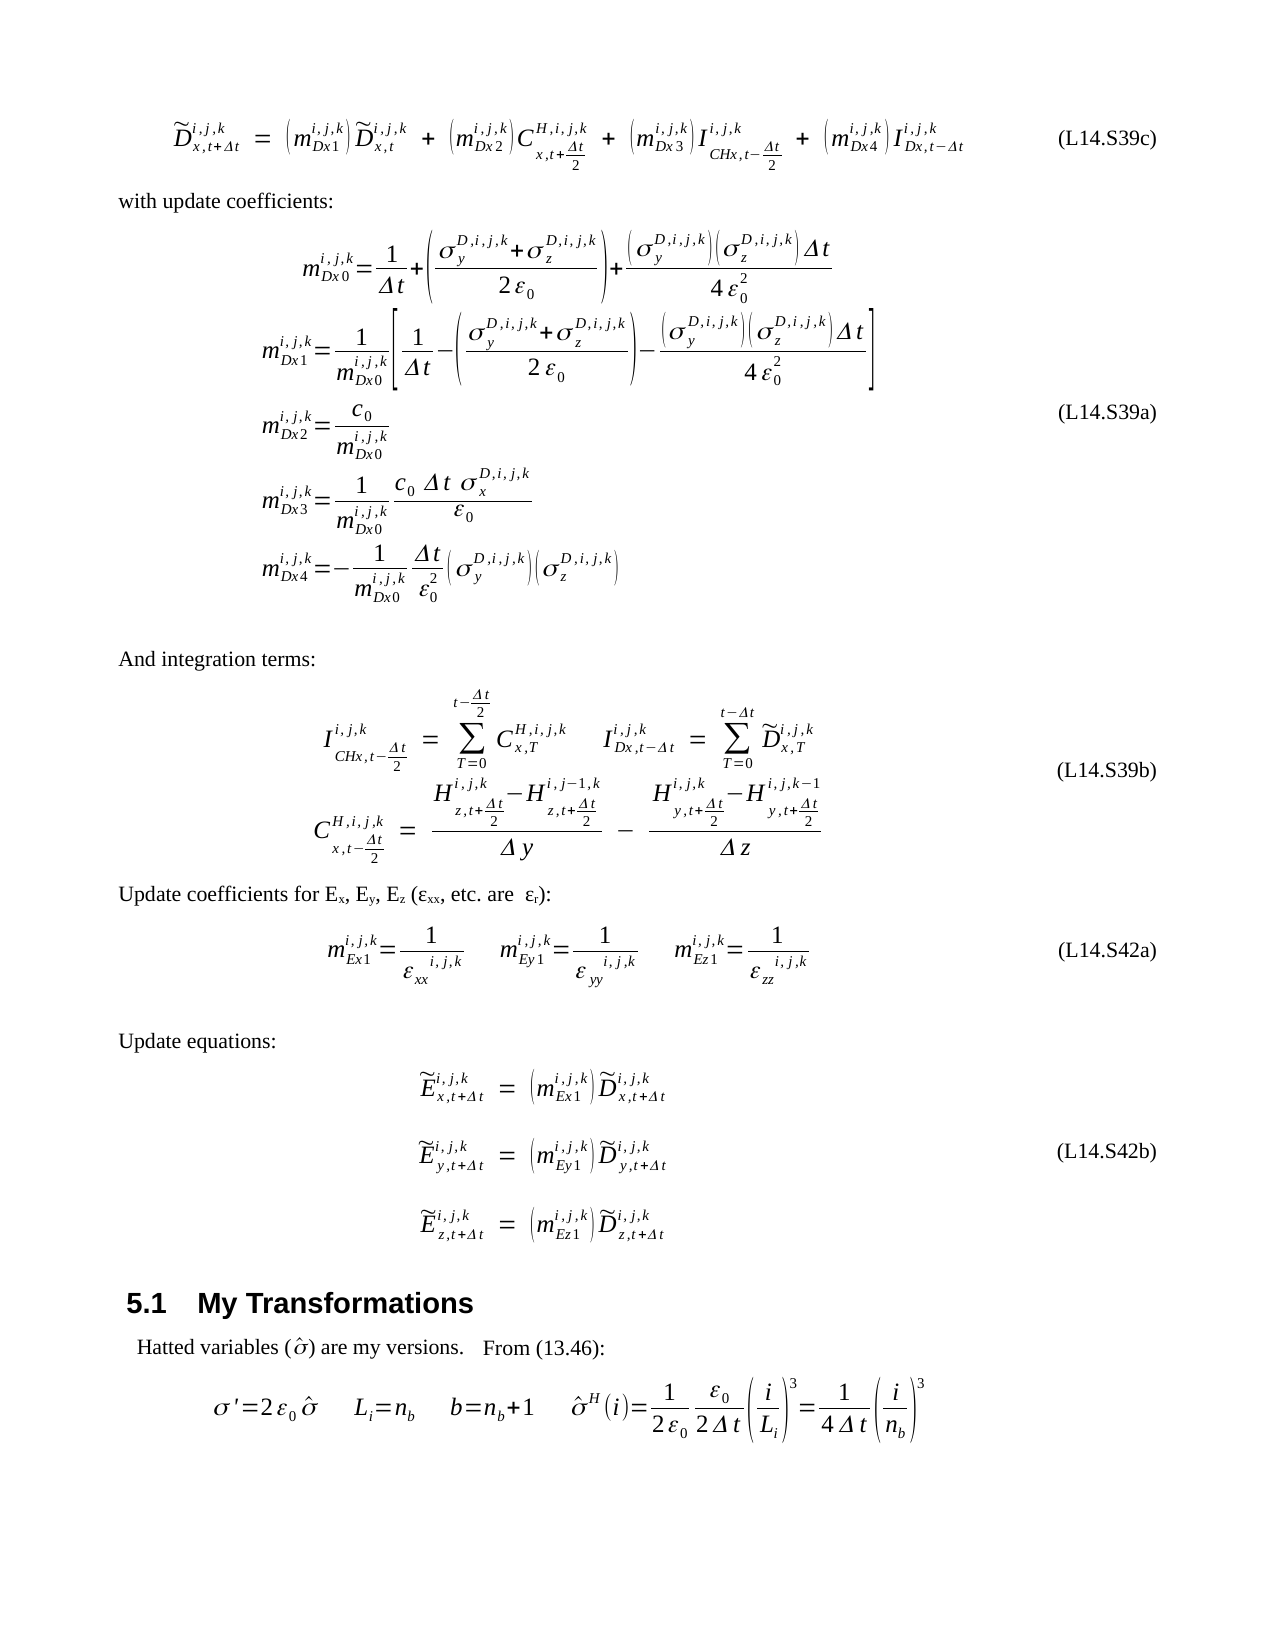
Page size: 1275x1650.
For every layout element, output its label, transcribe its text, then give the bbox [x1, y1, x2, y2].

text Update equations: [118, 1028, 1157, 1053]
text (L14.S39a) [118, 229, 1157, 606]
text (L14.S39c) [118, 118, 1157, 173]
subtitle My Transformations [118, 1286, 1157, 1319]
text And integration terms: [118, 646, 1157, 671]
text with update coefficients: [118, 188, 1157, 214]
text (L14.S42a) [118, 921, 1157, 988]
text (L14.S42b) [118, 1068, 1157, 1244]
text From (13.46): [118, 1334, 1157, 1360]
text (L14.S39b) [118, 686, 1157, 866]
text Update coefficients for Ex, Ey, Ez (εxx, etc. are εr): [118, 881, 1157, 906]
